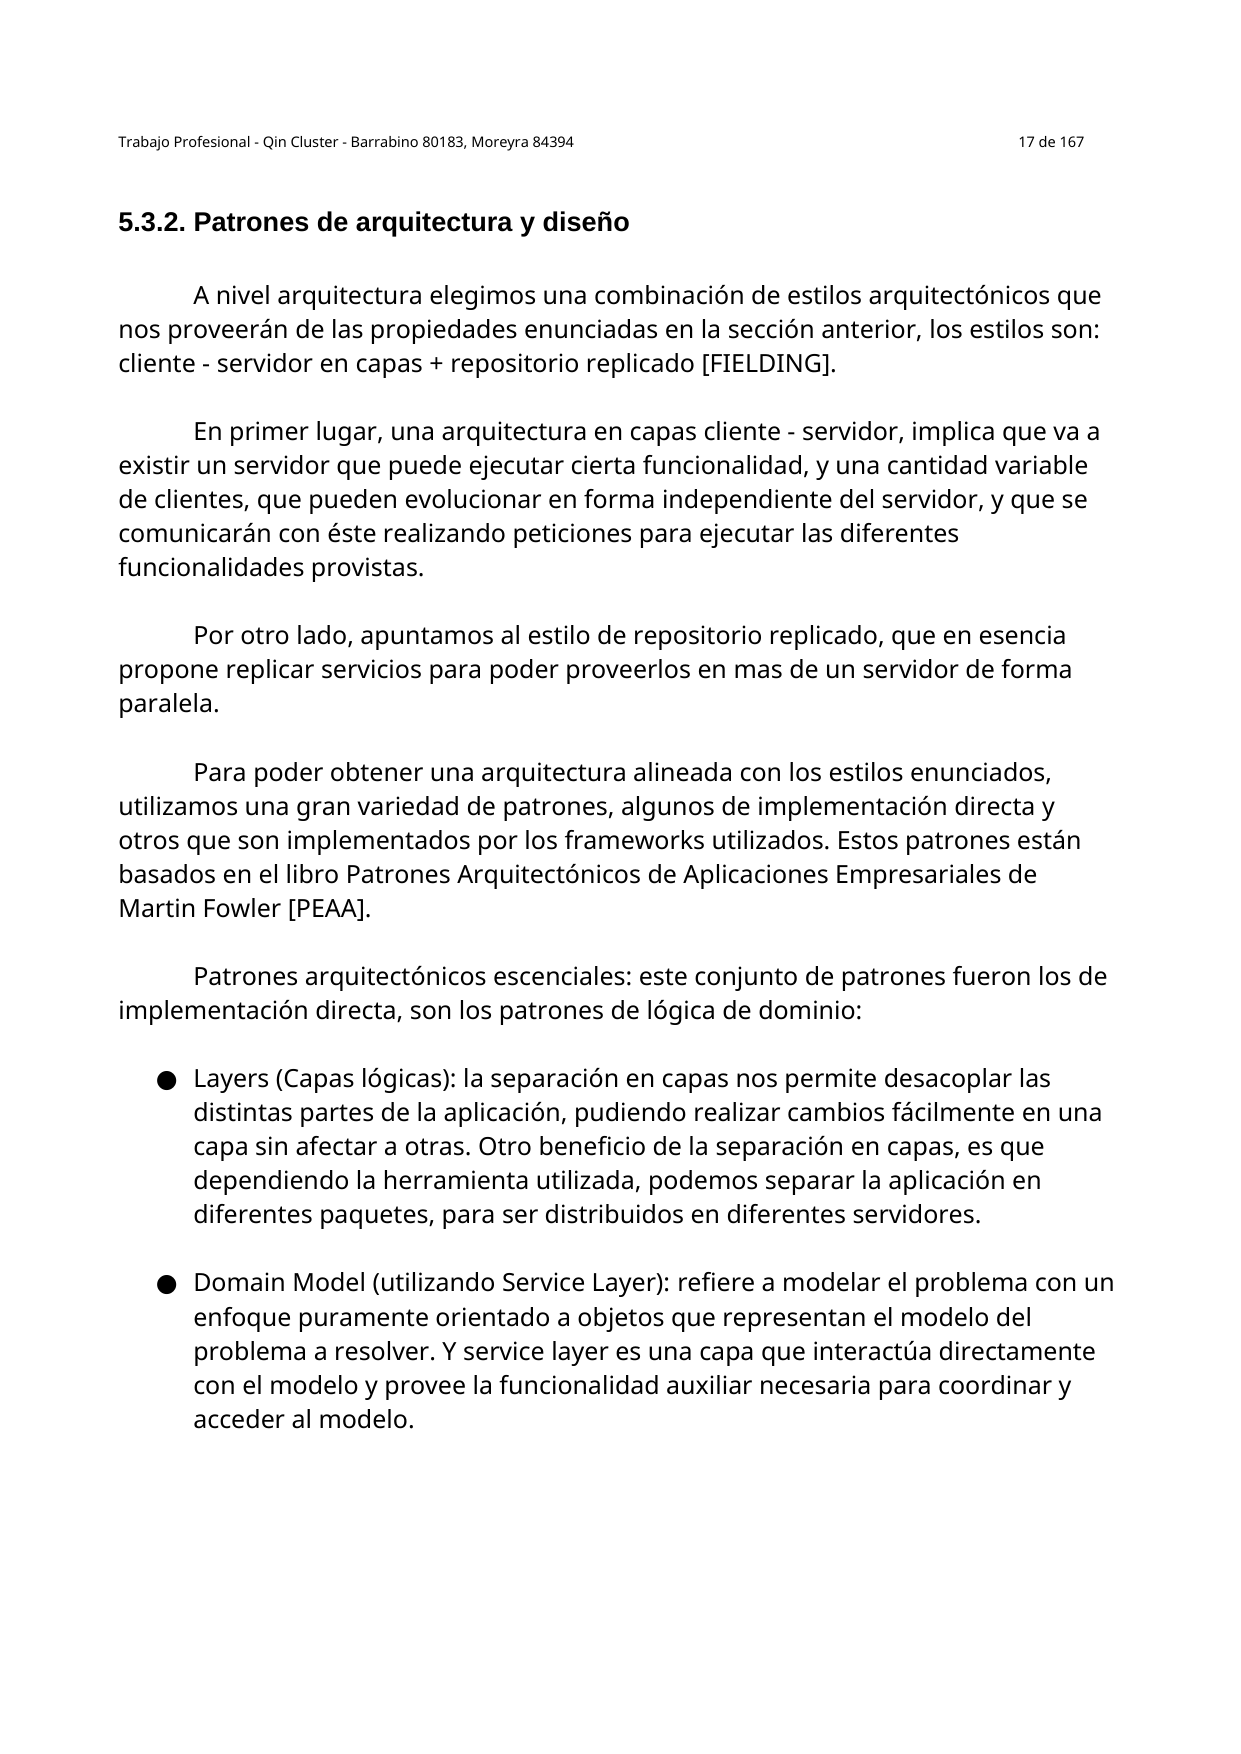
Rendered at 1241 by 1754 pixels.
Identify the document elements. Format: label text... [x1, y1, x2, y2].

text Por otro lado, apuntamos al estilo de repositorio replicado, que en esencia propone replicar servicios para poder proveerlos en mas de un servidor de forma paralela. [118, 618, 1122, 720]
text Patrones arquitectónicos escenciales: este conjunto de patrones fueron los de implementación directa, son los patrones de lógica de dominio: [118, 958, 1122, 1027]
text Para poder obtener una arquitectura alineada con los estilos enunciados, utilizamos una gran variedad de patrones, algunos de implementación directa y otros que son implementados por los frameworks utilizados. Estos patrones están basados en el libro Patrones Arquitectónicos de Aplicaciones Empresariales de Martin Fowler [PEAA]. [118, 754, 1122, 924]
text En primer lugar, una arquitectura en capas cliente - servidor, implica que va a existir un servidor que puede ejecutar cierta funcionalidad, y una cantidad variable de clientes, que pueden evolucionar en forma independiente del servidor, y que se comunicarán con éste realizando peticiones para ejecutar las diferentes funcionalidades provistas. [118, 413, 1122, 584]
list Domain Model (utilizando Service Layer): refiere a modelar el problema con un enfoque puramente orientado a objetos que representan el modelo del problema a resolver. Y service layer es una capa que interactúa directamente con el modelo y provee la funcionalidad auxiliar necesaria para coordinar y acceder al modelo. [156, 1265, 1122, 1435]
list Layers (Capas lógicas): la separación en capas nos permite desacoplar las distintas partes de la aplicación, pudiendo realizar cambios fácilmente en una capa sin afectar a otras. Otro beneficio de la separación en capas, es que dependiendo la herramienta utilizada, podemos separar la aplicación en diferentes paquetes, para ser distribuidos en diferentes servidores. [156, 1061, 1122, 1231]
subtitle 5.3.2. Patrones de arquitectura y diseño [118, 207, 1122, 237]
text A nivel arquitectura elegimos una combinación de estilos arquitectónicos que nos proveerán de las propiedades enunciadas en la sección anterior, los estilos son: cliente - servidor en capas + repositorio replicado [FIELDING]. [118, 277, 1122, 379]
